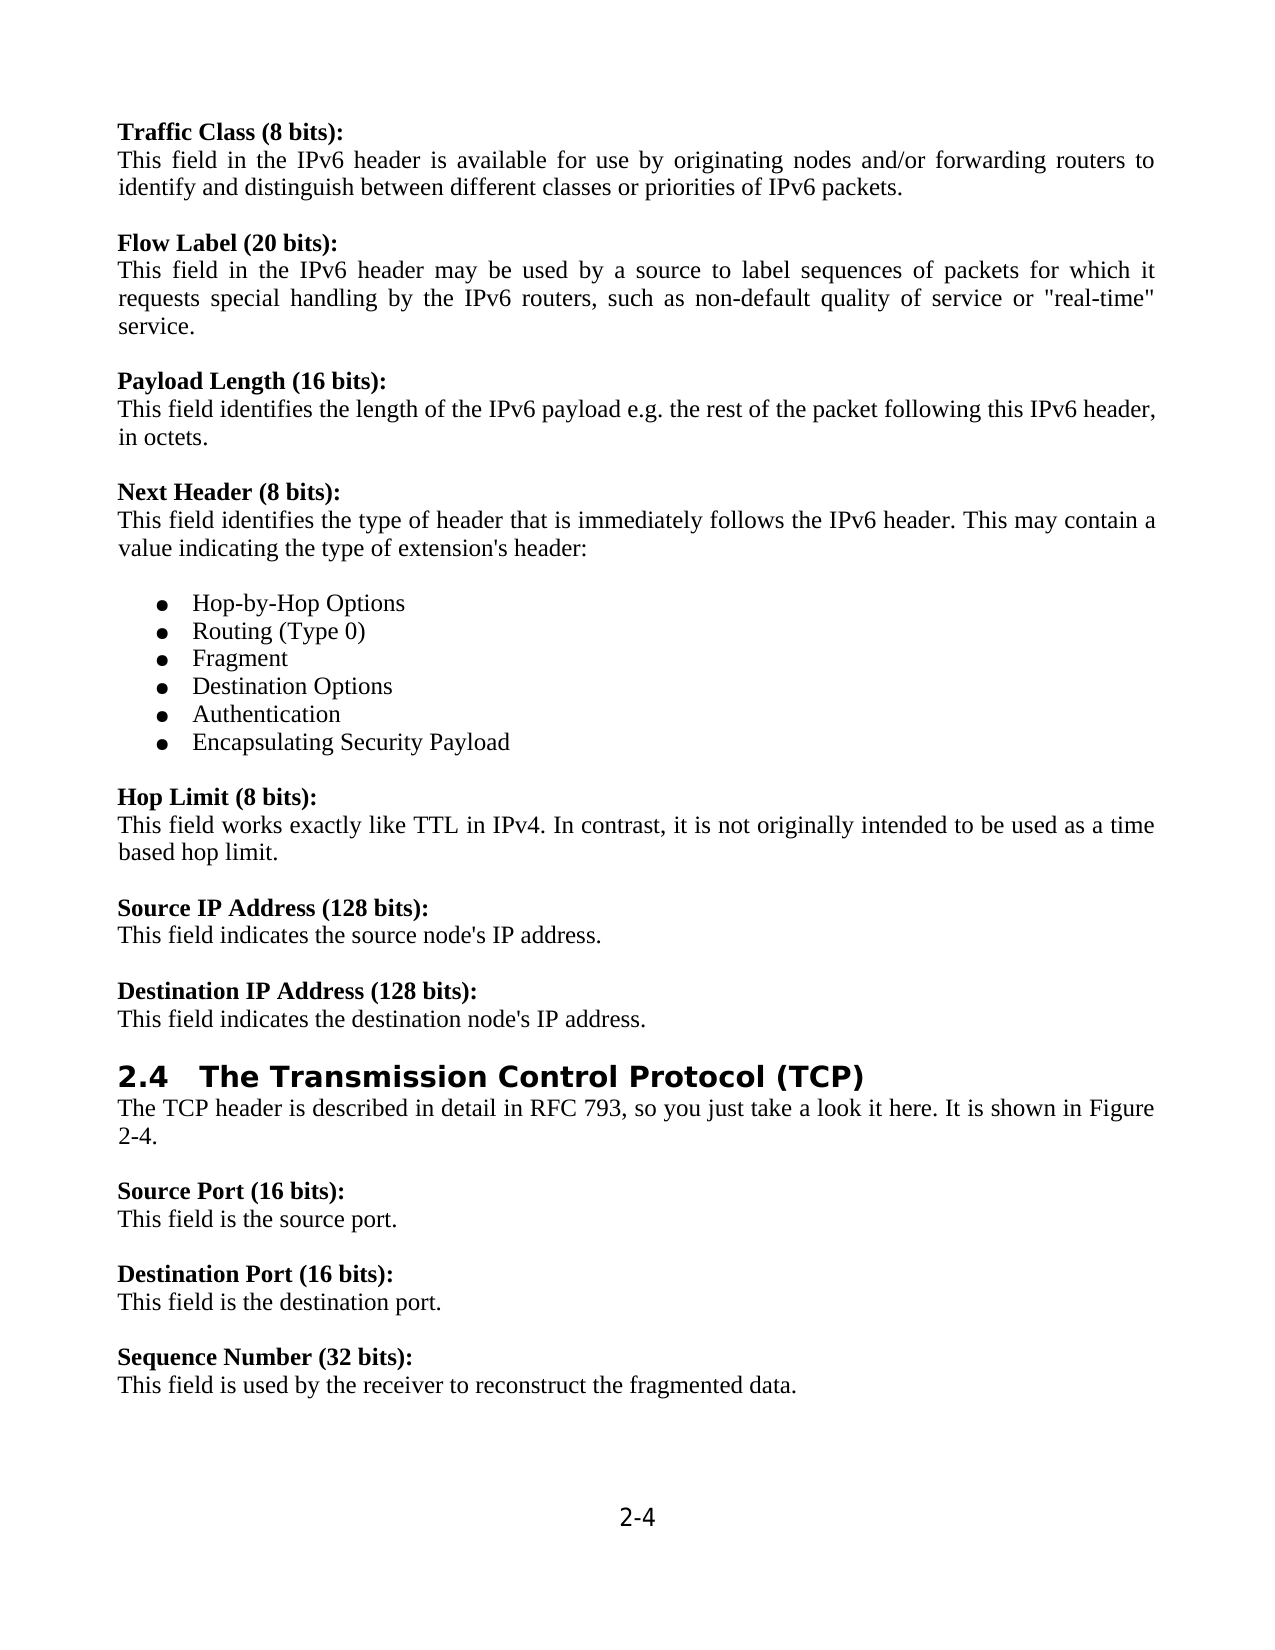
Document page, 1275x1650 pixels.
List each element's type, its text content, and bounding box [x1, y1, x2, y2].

text This field is the destination port. [117, 1288, 1157, 1316]
text Source IP Address (128 bits): [117, 894, 1157, 922]
text Next Header (8 bits): [117, 478, 1157, 506]
text Flow Label (20 bits): [117, 229, 1157, 257]
text Hop Limit (8 bits): [117, 783, 1157, 811]
list Authentication [154, 700, 1157, 728]
text The TCP header is described in detail in RFC 793, so you just take a look it here. It is shown in Figure 2-4. [117, 1094, 1157, 1149]
text This field in the IPv6 header may be used by a source to label sequences of packets for which it requests special handling by the IPv6 routers, such as non-default quality of service or "real-time" service. [117, 257, 1157, 340]
text Sequence Number (32 bits): [117, 1343, 1157, 1371]
text This field identifies the length of the IPv6 payload e.g. the rest of the packet following this IPv6 header, in octets. [117, 395, 1157, 451]
text Destination IP Address (128 bits): [117, 977, 1157, 1005]
text This field works exactly like TTL in IPv4. In contrast, it is not originally intended to be used as a time based hop limit. [117, 811, 1157, 866]
text 2.4 The Transmission Control Protocol (TCP) [117, 1060, 1157, 1094]
text Traffic Class (8 bits): [117, 118, 1157, 146]
list Encapsulating Security Payload [154, 728, 1157, 755]
text This field indicates the destination node's IP address. [117, 1005, 1157, 1032]
text This field is used by the receiver to reconstruct the fragmented data. [117, 1371, 1157, 1399]
text This field identifies the type of header that is immediately follows the IPv6 header. This may contain a value indicating the type of extension's header: [117, 506, 1157, 561]
text This field indicates the source node's IP address. [117, 922, 1157, 949]
text Payload Length (16 bits): [117, 367, 1157, 395]
list Fragment [154, 644, 1157, 672]
text Source Port (16 bits): [117, 1177, 1157, 1205]
text Destination Port (16 bits): [117, 1260, 1157, 1288]
text This field in the IPv6 header is available for use by originating nodes and/or forwarding routers to identify and distinguish between different classes or priorities of IPv6 packets. [117, 146, 1157, 201]
text This field is the source port. [117, 1205, 1157, 1233]
list Routing (Type 0) [154, 617, 1157, 644]
list Destination Options [154, 672, 1157, 700]
list Hop-by-Hop Options [154, 589, 1157, 617]
